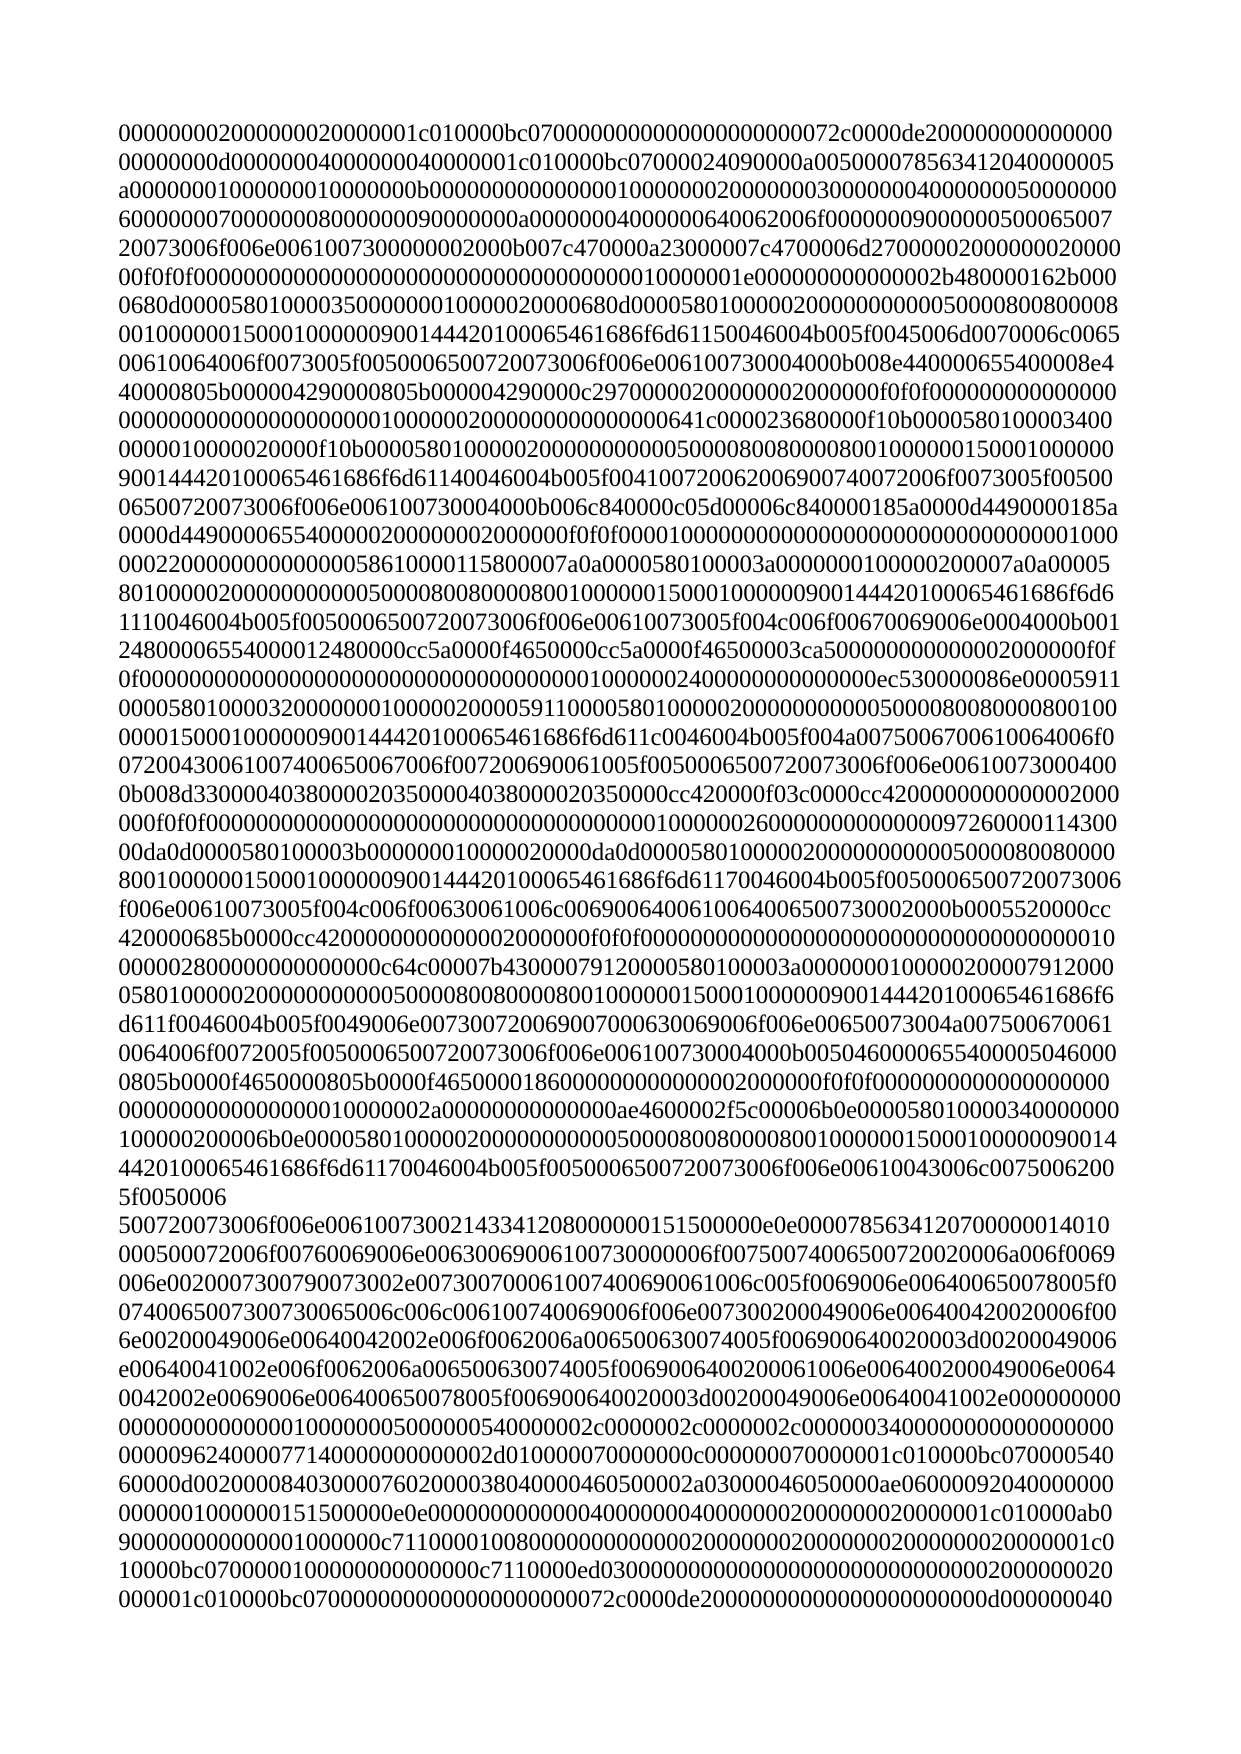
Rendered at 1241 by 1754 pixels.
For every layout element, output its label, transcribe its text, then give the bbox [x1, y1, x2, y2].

text 500720073006f006e00610073002143341208000000151500000e0e0000785634120700000014010000500072006f00760069006e00630069006100730000006f00750074006500720020006a006f0069006e0020007300790073002e007300700061007400690061006c005f0069006e006400650078005f00740065007300730065006c006c006100740069006f006e007300200049006e006400420020006f006e00200049006e00640042002e006f0062006a006500630074005f006900640020003d00200049006e00640041002e006f0062006a006500630074005f0069006400200061006e006400200049006e00640042002e0069006e006400650078005f006900640020003d00200049006e00640041002e00000000000000000000000100000005000000540000002c0000002c0000002c0000003400000000000000000000009624000077140000000000002d010000070000000c000000070000001c010000bc07000054060000d0020000840300007602000038040000460500002a03000046050000ae060000920400000000000001000000151500000e0e000000000000040000000400000002000000020000001c010000ab0900000000000001000000c71100001008000000000000020000000200000002000000020000001c010000bc0700000100000000000000c7110000ed03000000000000000000000000000002000000020000001c010000bc0700000000000000000000072c0000de20000000000000000000000d000000040 [118, 1211, 1122, 1613]
text 000000002000000020000001c010000bc0700000000000000000000072c0000de20000000000000000000000d00000004000000040000001c010000bc07000024090000a005000078563412040000005a00000001000000010000000b000000000000000100000002000000030000000400000005000000060000000700000008000000090000000a00000004000000640062006f0000000900000050006500720073006f006e0061007300000002000b007c470000a23000007c4700006d2700000200000002000000f0f0f00000000000000000000000000000000000010000001e000000000000002b480000162b0000680d00005801000035000000010000020000680d000058010000020000000000050000800800008001000000150001000000900144420100065461686f6d61150046004b005f0045006d0070006c006500610064006f0073005f0050006500720073006f006e006100730004000b008e440000655400008e440000805b000004290000805b000004290000c29700000200000002000000f0f0f00000000000000000000000000000000000010000002000000000000000641c000023680000f10b00005801000034000000010000020000f10b000058010000020000000000050000800800008001000000150001000000900144420100065461686f6d61140046004b005f004100720062006900740072006f0073005f0050006500720073006f006e006100730004000b006c840000c05d00006c840000185a0000d4490000185a0000d4490000655400000200000002000000f0f0f0000100000000000000000000000000000001000000220000000000000058610000115800007a0a0000580100003a0000000100000200007a0a000058010000020000000000050000800800008001000000150001000000900144420100065461686f6d61110046004b005f0050006500720073006f006e00610073005f004c006f00670069006e0004000b00124800006554000012480000cc5a0000f4650000cc5a0000f46500003ca500000000000002000000f0f0f00000000000000000000000000000000000010000002400000000000000ec530000086e00005911000058010000320000000100000200005911000058010000020000000000050000800800008001000000150001000000900144420100065461686f6d611c0046004b005f004a0075006700610064006f007200430061007400650067006f007200690061005f0050006500720073006f006e006100730004000b008d33000040380000203500004038000020350000cc420000f03c0000cc4200000000000002000000f0f0f000000000000000000000000000000000000100000026000000000000009726000011430000da0d0000580100003b000000010000020000da0d000058010000020000000000050000800800008001000000150001000000900144420100065461686f6d61170046004b005f0050006500720073006f006e00610073005f004c006f00630061006c0069006400610064006500730002000b0005520000cc420000685b0000cc4200000000000002000000f0f0f00000000000000000000000000000000000010000002800000000000000c64c00007b43000079120000580100003a0000000100000200007912000058010000020000000000050000800800008001000000150001000000900144420100065461686f6d611f0046004b005f0049006e007300720069007000630069006f006e00650073004a0075006700610064006f0072005f0050006500720073006f006e006100730004000b00504600006554000050460000805b0000f4650000805b0000f4650000186000000000000002000000f0f0f00000000000000000000000000000000000010000002a00000000000000ae4600002f5c00006b0e000058010000340000000100000200006b0e000058010000020000000000050000800800008001000000150001000000900144420100065461686f6d61170046004b005f0050006500720073006f006e00610043006c00750062005f0050006 [118, 118, 1122, 1211]
